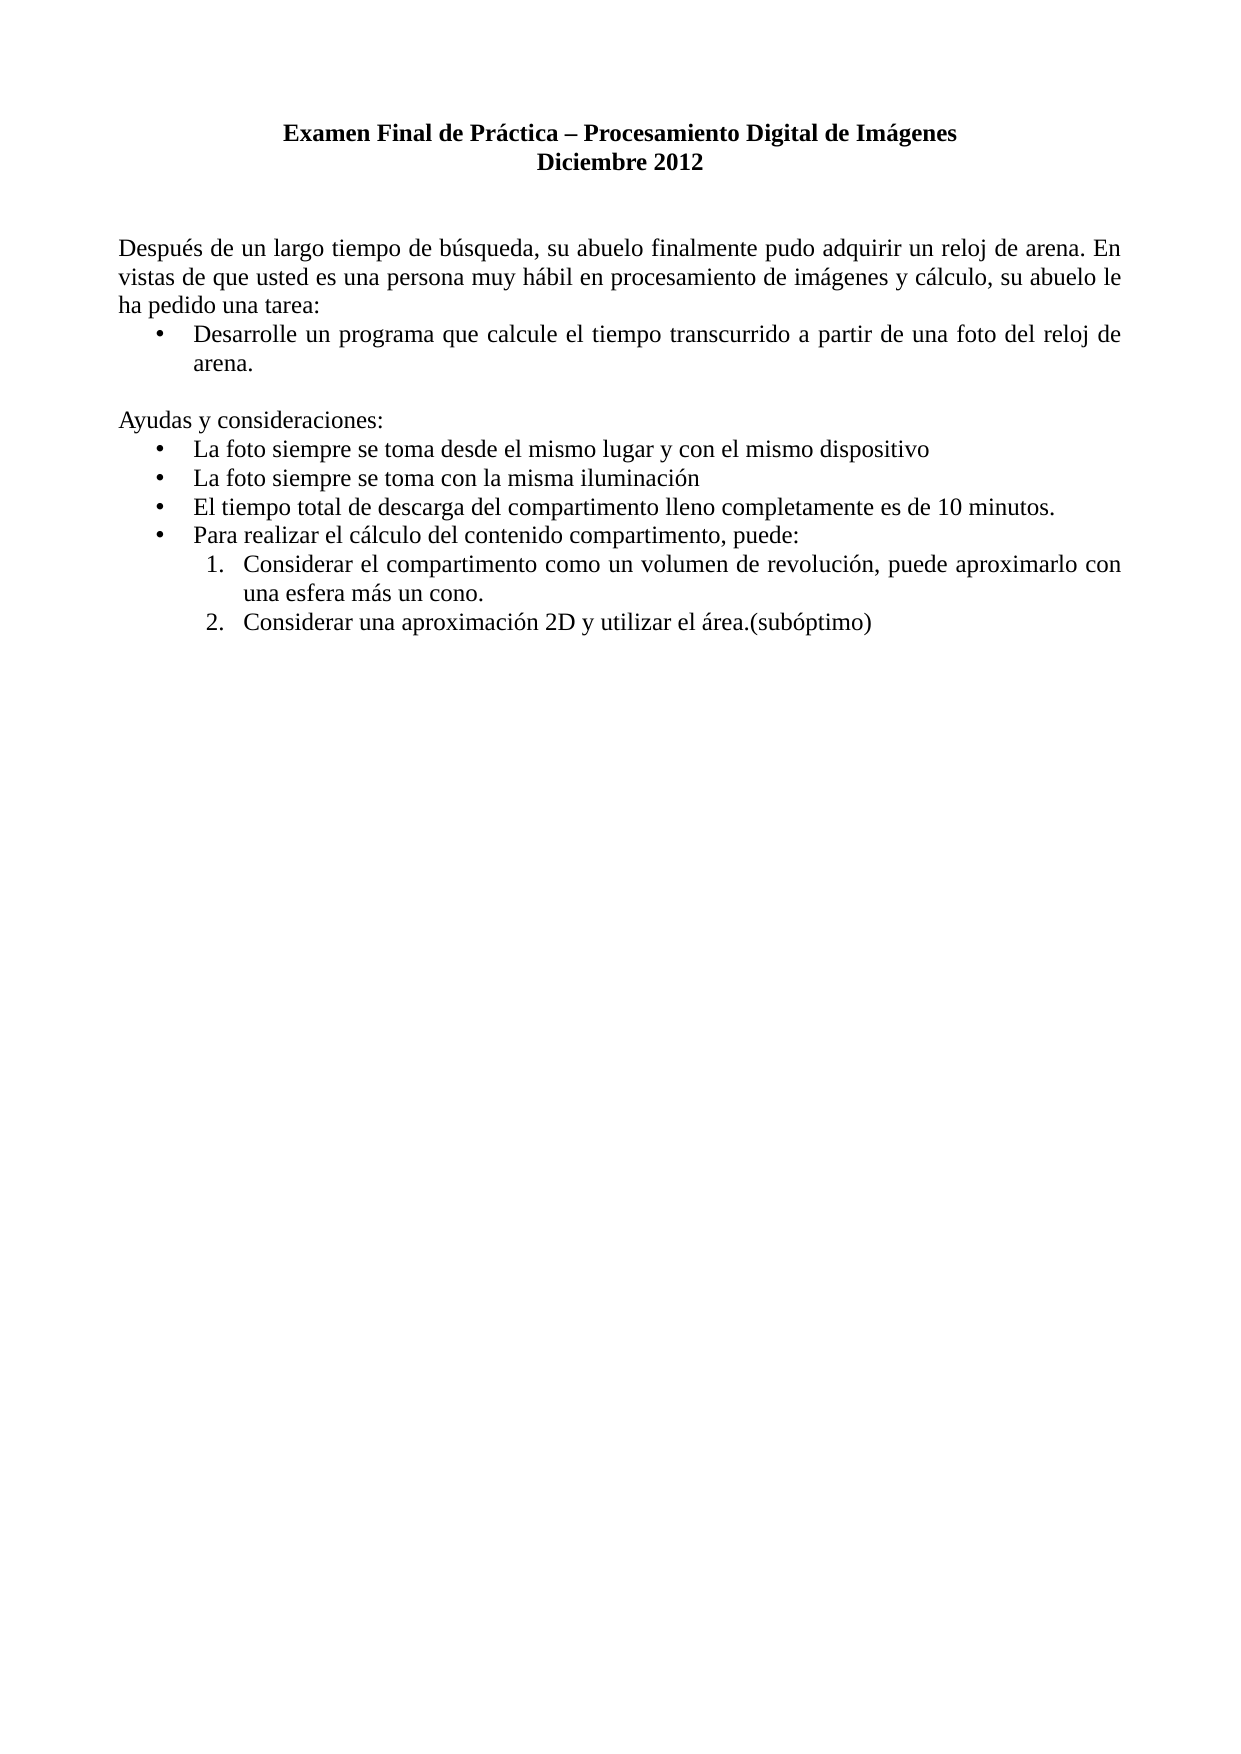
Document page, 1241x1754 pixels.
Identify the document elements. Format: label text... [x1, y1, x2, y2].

text Examen Final de Práctica – Procesamiento Digital de Imágenes [118, 118, 1122, 147]
list Desarrolle un programa que calcule el tiempo transcurrido a partir de una foto del reloj de arena. [156, 319, 1122, 377]
list Para realizar el cálculo del contenido compartimento, puede: [156, 521, 1122, 549]
list El tiempo total de descarga del compartimento lleno completamente es de 10 minutos. [156, 492, 1122, 521]
text Diciembre 2012 [118, 147, 1122, 176]
text Después de un largo tiempo de búsqueda, su abuelo finalmente pudo adquirir un reloj de arena. En vistas de que usted es una persona muy hábil en procesamiento de imágenes y cálculo, su abuelo le ha pedido una tarea: [118, 233, 1122, 319]
list La foto siempre se toma con la misma iluminación [156, 463, 1122, 492]
list Considerar una aproximación 2D y utilizar el área.(subóptimo) [206, 607, 1122, 636]
text Ayudas y consideraciones: [118, 406, 1122, 434]
list Considerar el compartimento como un volumen de revolución, puede aproximarlo con una esfera más un cono. [206, 549, 1122, 607]
list La foto siempre se toma desde el mismo lugar y con el mismo dispositivo [156, 434, 1122, 463]
